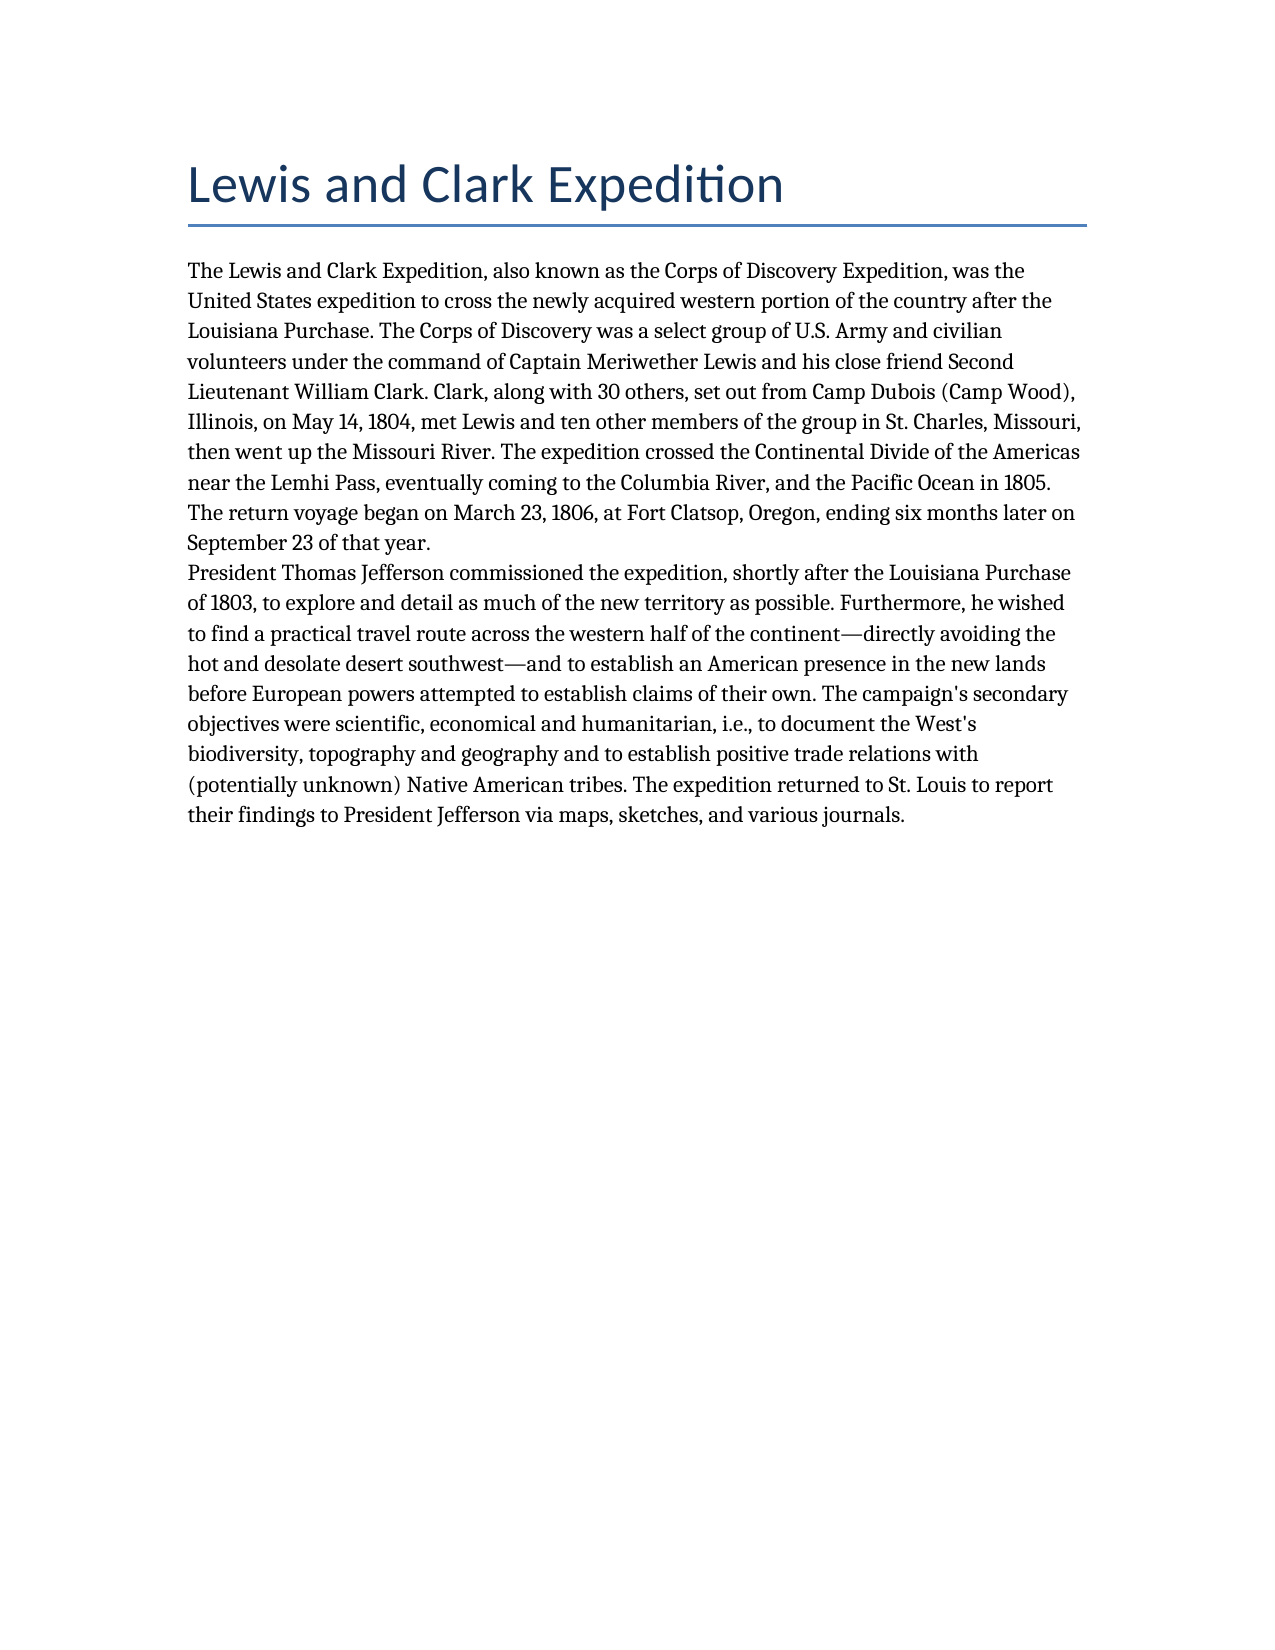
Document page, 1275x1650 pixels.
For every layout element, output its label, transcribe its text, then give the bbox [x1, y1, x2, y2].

title Lewis and Clark Expedition [187, 150, 1087, 227]
text The Lewis and Clark Expedition, also known as the Corps of Discovery Expedition, was the United States expedition to cross the newly acquired western portion of the country after the Louisiana Purchase. The Corps of Discovery was a select group of U.S. Army and civilian volunteers under the command of Captain Meriwether Lewis and his close friend Second Lieutenant William Clark. Clark, along with 30 others, set out from Camp Dubois (Camp Wood), Illinois, on May 14, 1804, met Lewis and ten other members of the group in St. Charles, Missouri, then went up the Missouri River. The expedition crossed the Continental Divide of the Americas near the Lemhi Pass, eventually coming to the Columbia River, and the Pacific Ocean in 1805. The return voyage began on March 23, 1806, at Fort Clatsop, Oregon, ending six months later on September 23 of that year. President Thomas Jefferson commissioned the expedition, shortly after the Louisiana Purchase of 1803, to explore and detail as much of the new territory as possible. Furthermore, he wished to find a practical travel route across the western half of the continent—directly avoiding the hot and desolate desert southwest—and to establish an American presence in the new lands before European powers attempted to establish claims of their own. The campaign's secondary objectives were scientific, economical and humanitarian, i.e., to document the West's biodiversity, topography and geography and to establish positive trade relations with (potentially unknown) Native American tribes. The expedition returned to St. Louis to report their findings to President Jefferson via maps, sketches, and various journals. [187, 258, 1087, 828]
